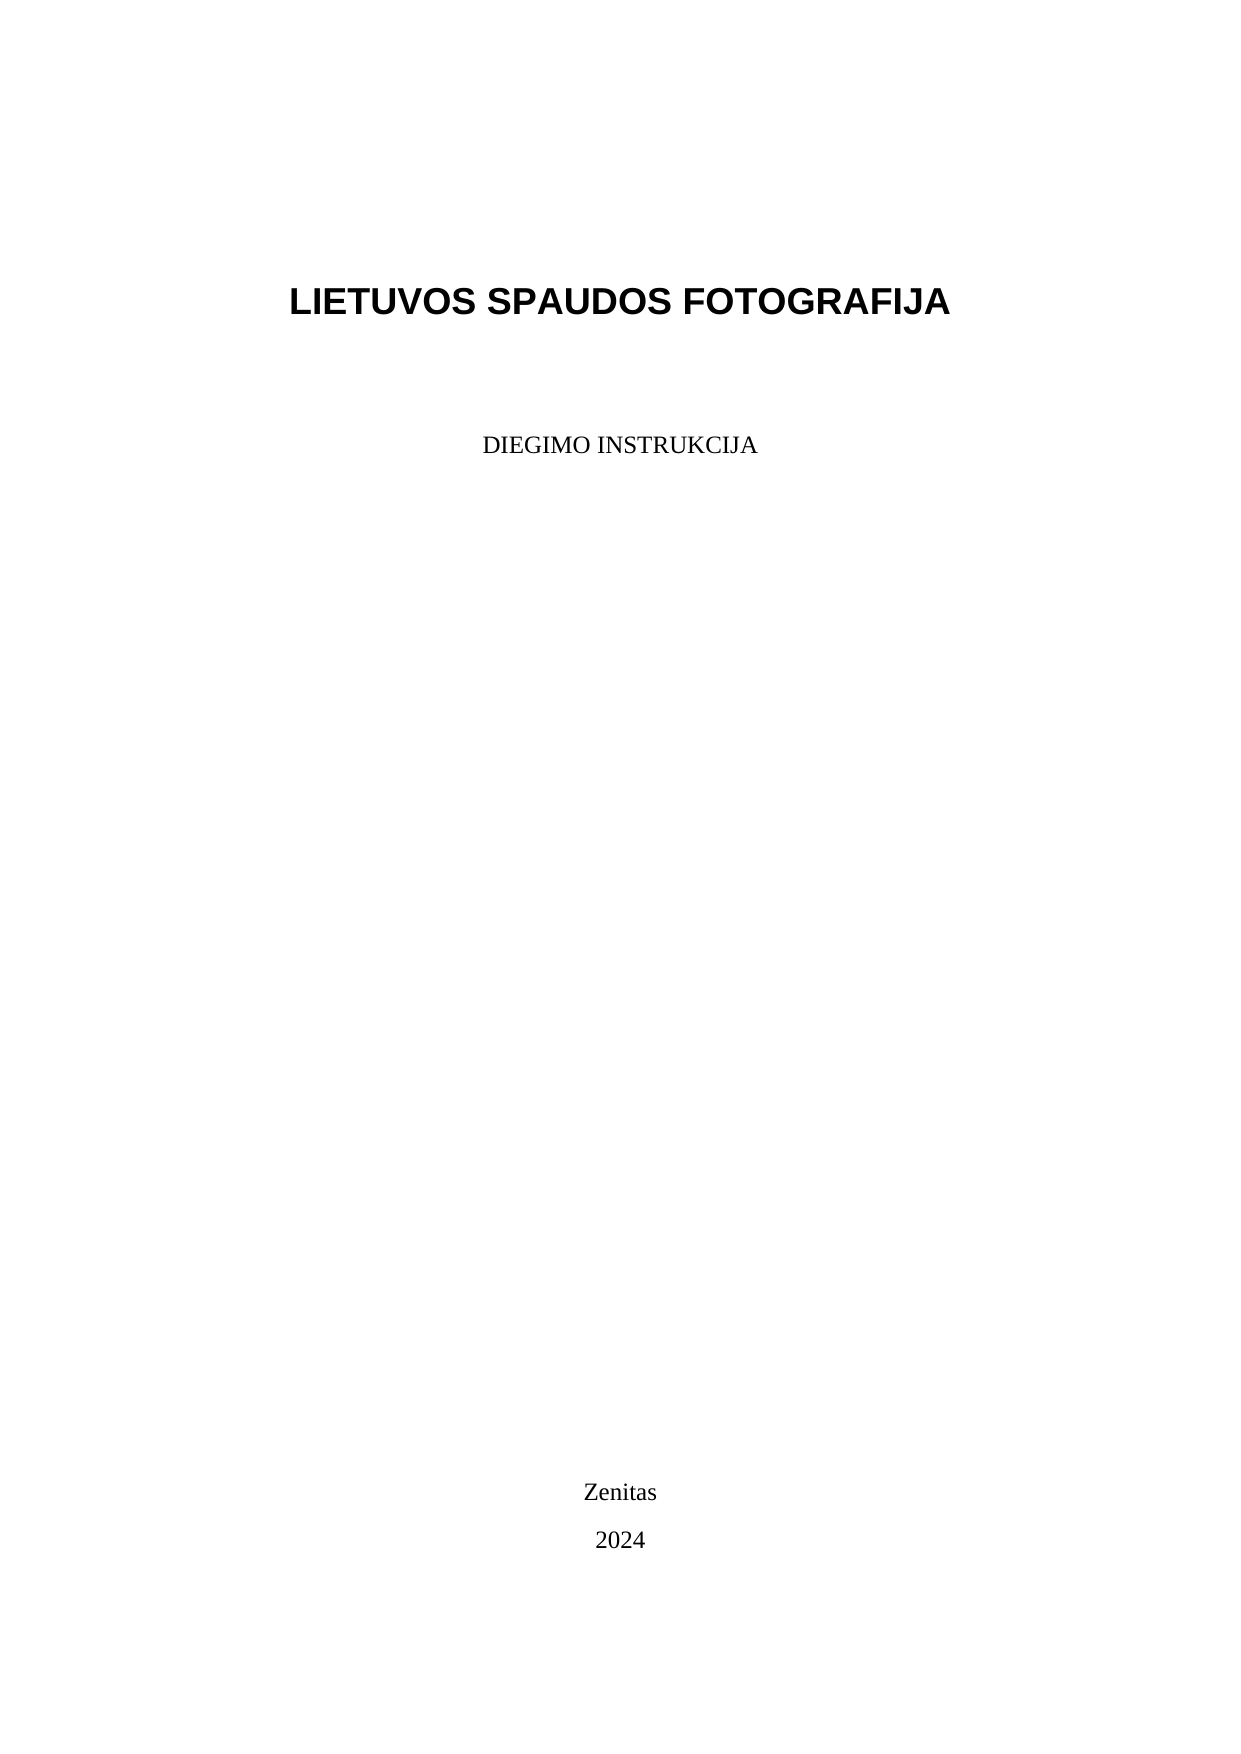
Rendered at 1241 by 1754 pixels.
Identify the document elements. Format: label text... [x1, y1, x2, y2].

text DIEGIMO INSTRUKCIJA [118, 430, 1122, 459]
text Zenitas [118, 1477, 1122, 1506]
text 2024 [118, 1525, 1122, 1554]
subtitle LIETUVOS SPAUDOS FOTOGRAFIJA [118, 279, 1122, 322]
